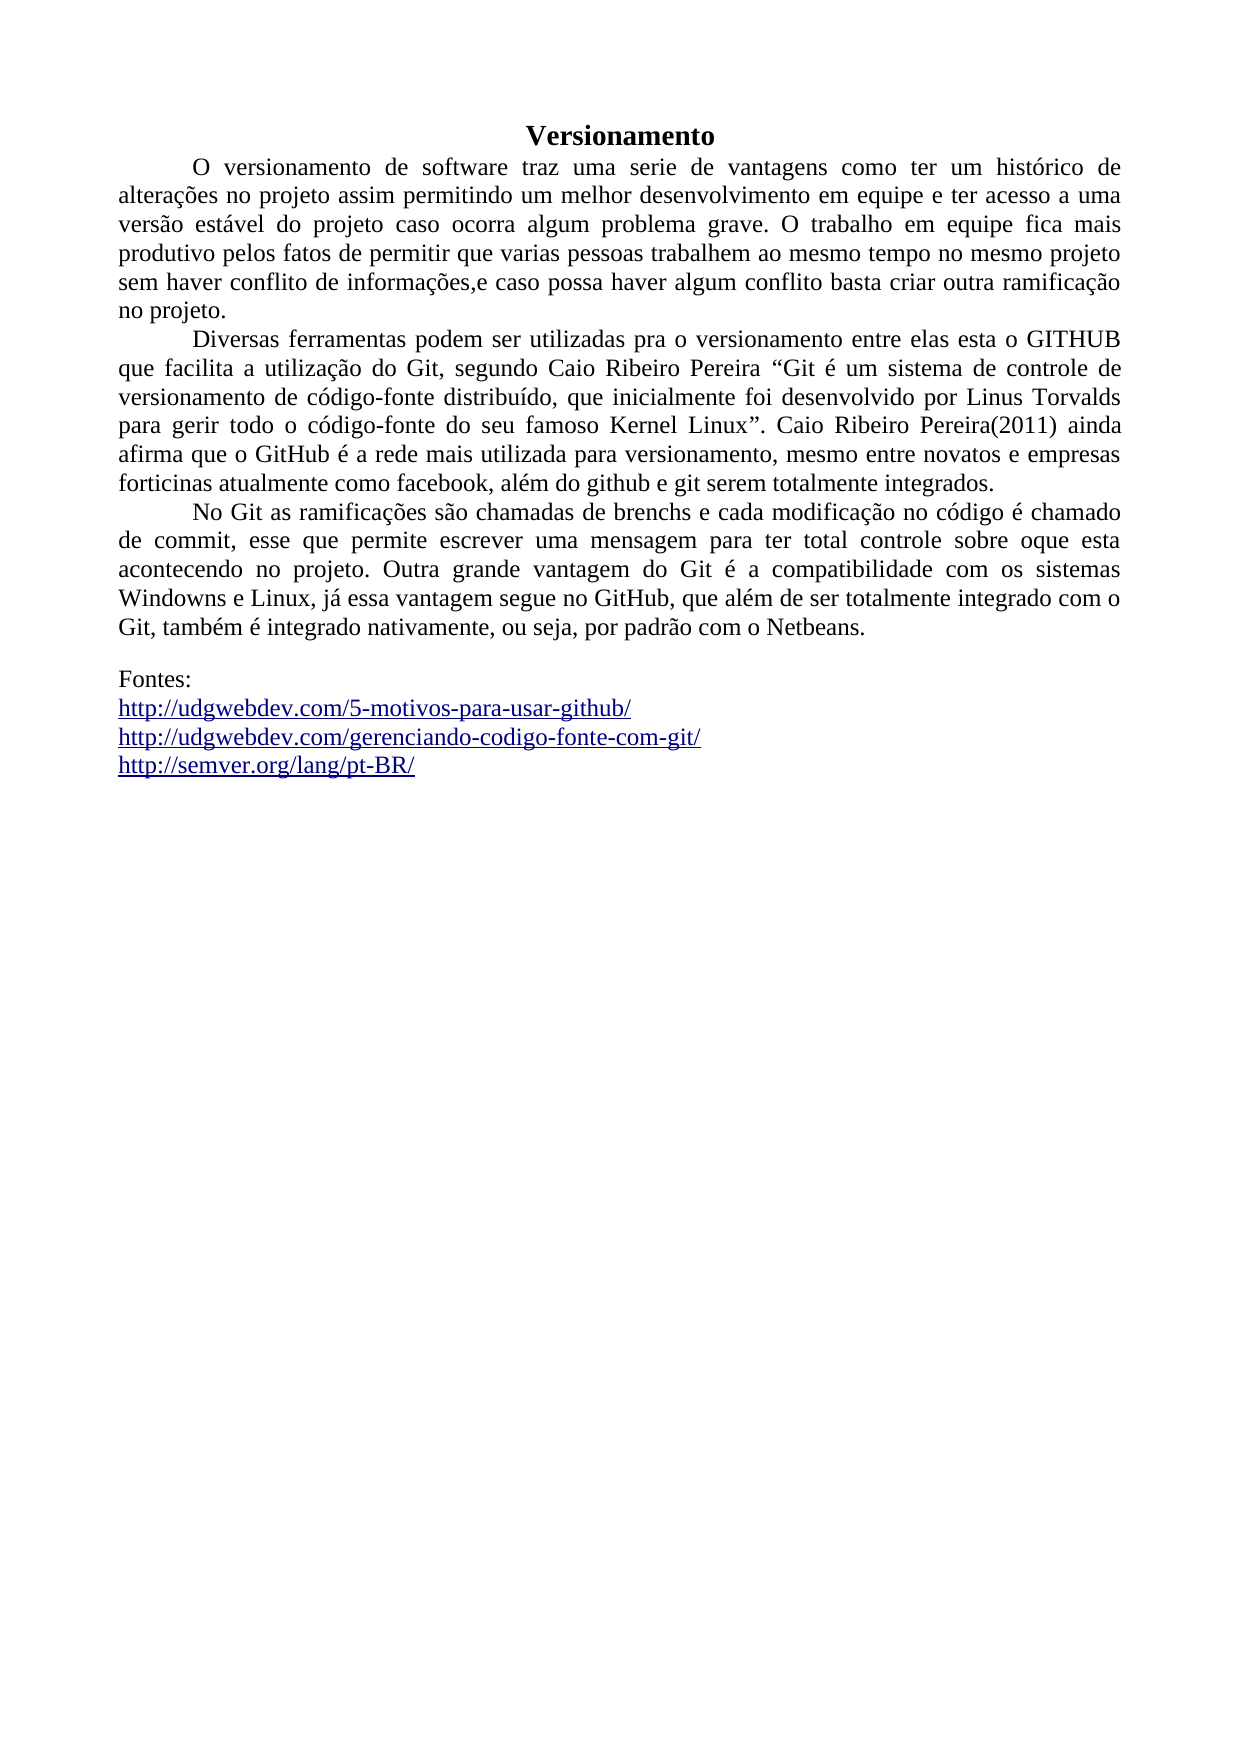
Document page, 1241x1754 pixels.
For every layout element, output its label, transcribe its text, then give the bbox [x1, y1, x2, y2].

text http://semver.org/lang/pt-BR/ [118, 750, 1122, 779]
text http://udgwebdev.com/5-motivos-para-usar-github/ [118, 693, 1122, 722]
text No Git as ramificações são chamadas de brenchs e cada modificação no código é chamado de commit, esse que permite escrever uma mensagem para ter total controle sobre oque esta acontecendo no projeto. Outra grande vantagem do Git é a compatibilidade com os sistemas Windowns e Linux, já essa vantagem segue no GitHub, que além de ser totalmente integrado com o Git, também é integrado nativamente, ou seja, por padrão com o Netbeans. [118, 497, 1122, 640]
text http://udgwebdev.com/gerenciando-codigo-fonte-com-git/ [118, 722, 1122, 750]
text O versionamento de software traz uma serie de vantagens como ter um histórico de alterações no projeto assim permitindo um melhor desenvolvimento em equipe e ter acesso a uma versão estável do projeto caso ocorra algum problema grave. O trabalho em equipe fica mais produtivo pelos fatos de permitir que varias pessoas trabalhem ao mesmo tempo no mesmo projeto sem haver conflito de informações,e caso possa haver algum conflito basta criar outra ramificação no projeto. [118, 152, 1122, 324]
text Fontes: [118, 664, 1122, 693]
text Versionamento [118, 118, 1122, 152]
text Diversas ferramentas podem ser utilizadas pra o versionamento entre elas esta o GITHUB que facilita a utilização do Git, segundo Caio Ribeiro Pereira “Git é um sistema de controle de versionamento de código-fonte distribuído, que inicialmente foi desenvolvido por Linus Torvalds para gerir todo o código-fonte do seu famoso Kernel Linux”. Caio Ribeiro Pereira(2011) ainda afirma que o GitHub é a rede mais utilizada para versionamento, mesmo entre novatos e empresas forticinas atualmente como facebook, além do github e git serem totalmente integrados. [118, 324, 1122, 497]
